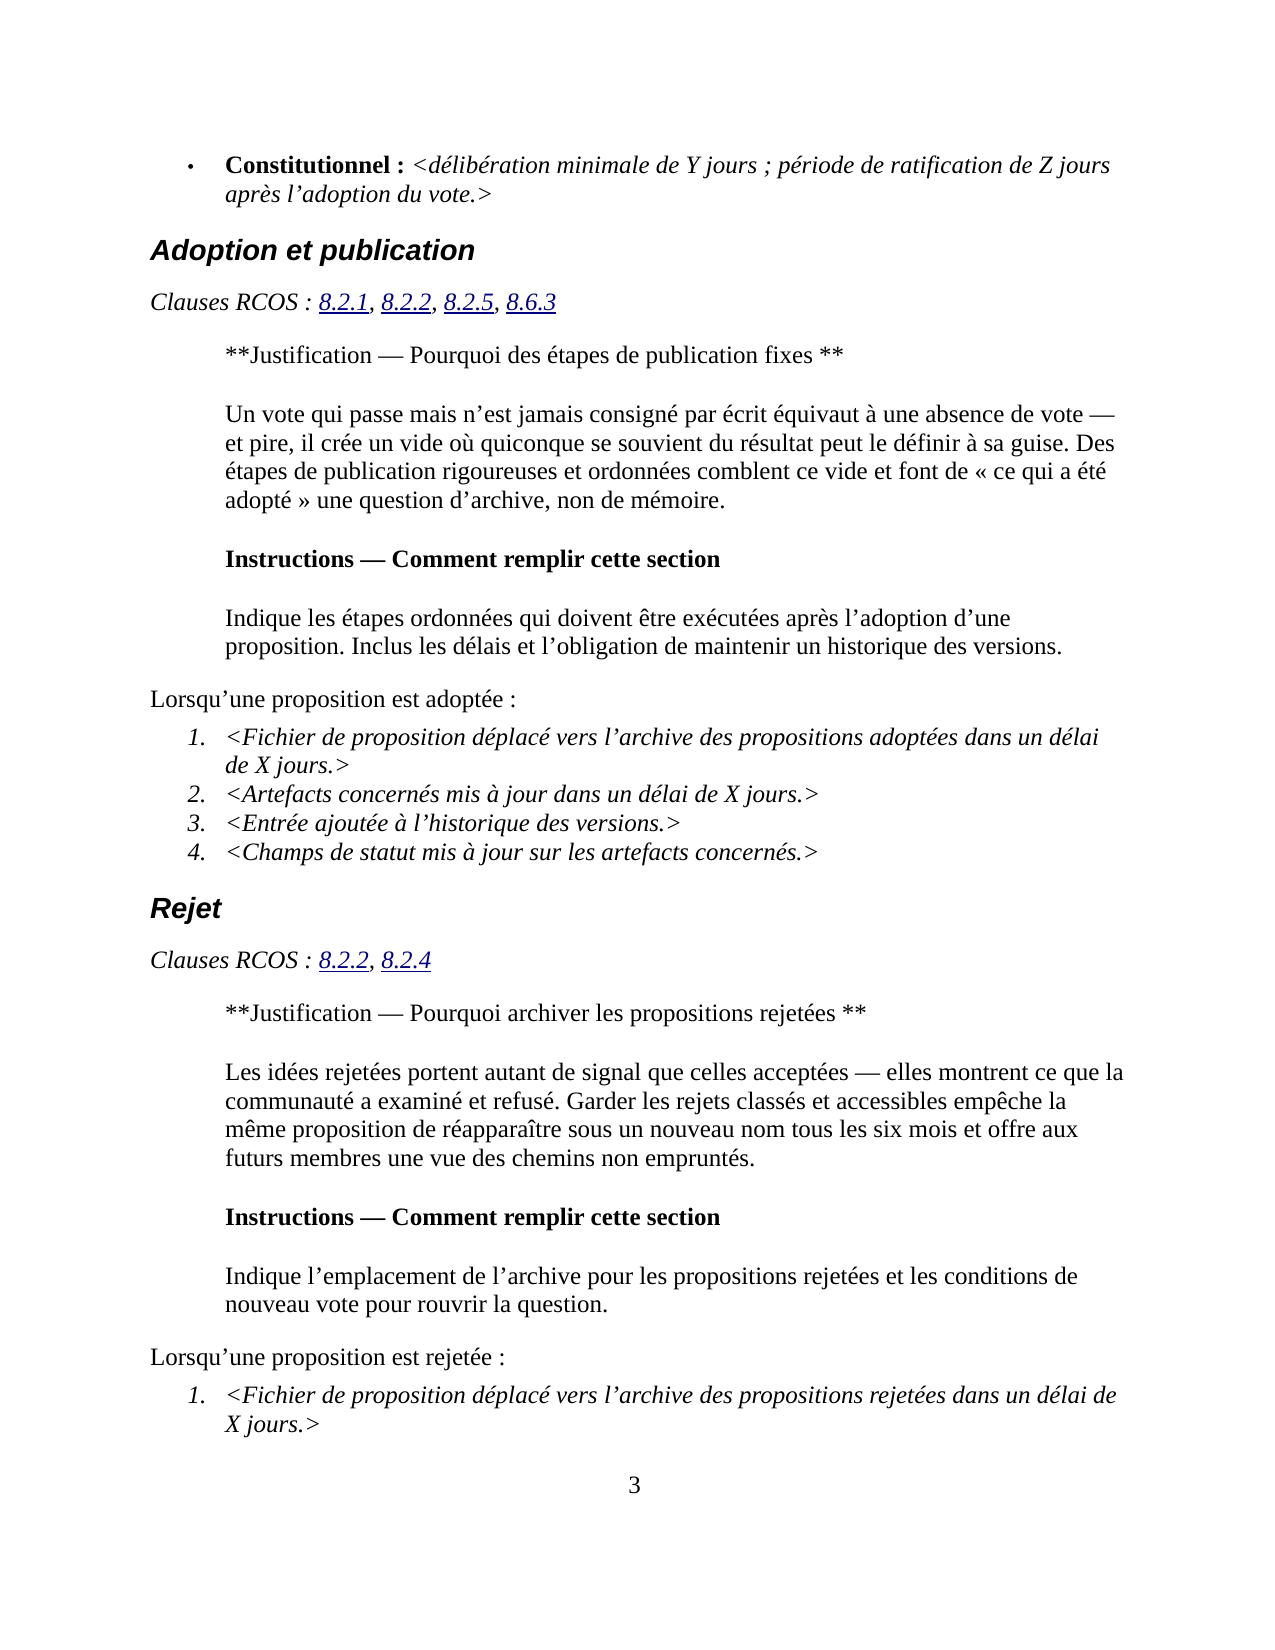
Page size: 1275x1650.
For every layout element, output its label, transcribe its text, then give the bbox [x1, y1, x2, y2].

list <Champs de statut mis à jour sur les artefacts concernés.> [187, 837, 1125, 866]
text Clauses RCOS : 8.2.1, 8.2.2, 8.2.5, 8.6.3 [150, 287, 1125, 316]
list <Fichier de proposition déplacé vers l’archive des propositions rejetées dans un délai de X jours.> [187, 1380, 1125, 1437]
list <Entrée ajoutée à l’historique des versions.> [187, 808, 1125, 837]
text Indique l’emplacement de l’archive pour les propositions rejetées et les conditions de nouveau vote pour rouvrir la question. [225, 1261, 1125, 1318]
list <Fichier de proposition déplacé vers l’archive des propositions adoptées dans un délai de X jours.> [187, 722, 1125, 779]
text **Justification — Pourquoi archiver les propositions rejetées ** [225, 998, 1125, 1027]
text Instructions — Comment remplir cette section [225, 544, 1125, 573]
subtitle Rejet [150, 891, 1125, 924]
text Indique les étapes ordonnées qui doivent être exécutées après l’adoption d’une proposition. Inclus les délais et l’obligation de maintenir un historique des versions. [225, 603, 1125, 660]
subtitle Adoption et publication [150, 232, 1125, 266]
list <Artefacts concernés mis à jour dans un délai de X jours.> [187, 779, 1125, 808]
text Instructions — Comment remplir cette section [225, 1202, 1125, 1231]
text Un vote qui passe mais n’est jamais consigné par écrit équivaut à une absence de vote — et pire, il crée un vide où quiconque se souvient du résultat peut le définir à sa guise. Des étapes de publication rigoureuses et ordonnées comblent ce vide et font de « ce qui a été adopté » une question d’archive, non de mémoire. [225, 399, 1125, 514]
text Lorsqu’une proposition est adoptée : [150, 684, 1125, 713]
text Lorsqu’une proposition est rejetée : [150, 1342, 1125, 1371]
text **Justification — Pourquoi des étapes de publication fixes ** [225, 340, 1125, 369]
text Les idées rejetées portent autant de signal que celles acceptées — elles montrent ce que la communauté a examiné et refusé. Garder les rejets classés et accessibles empêche la même proposition de réapparaître sous un nouveau nom tous les six mois et offre aux futurs membres une vue des chemins non empruntés. [225, 1057, 1125, 1172]
list Constitutionnel : <délibération minimale de Y jours ; période de ratification de Z jours après l’adoption du vote.> [187, 150, 1125, 207]
text Clauses RCOS : 8.2.2, 8.2.4 [150, 946, 1125, 974]
